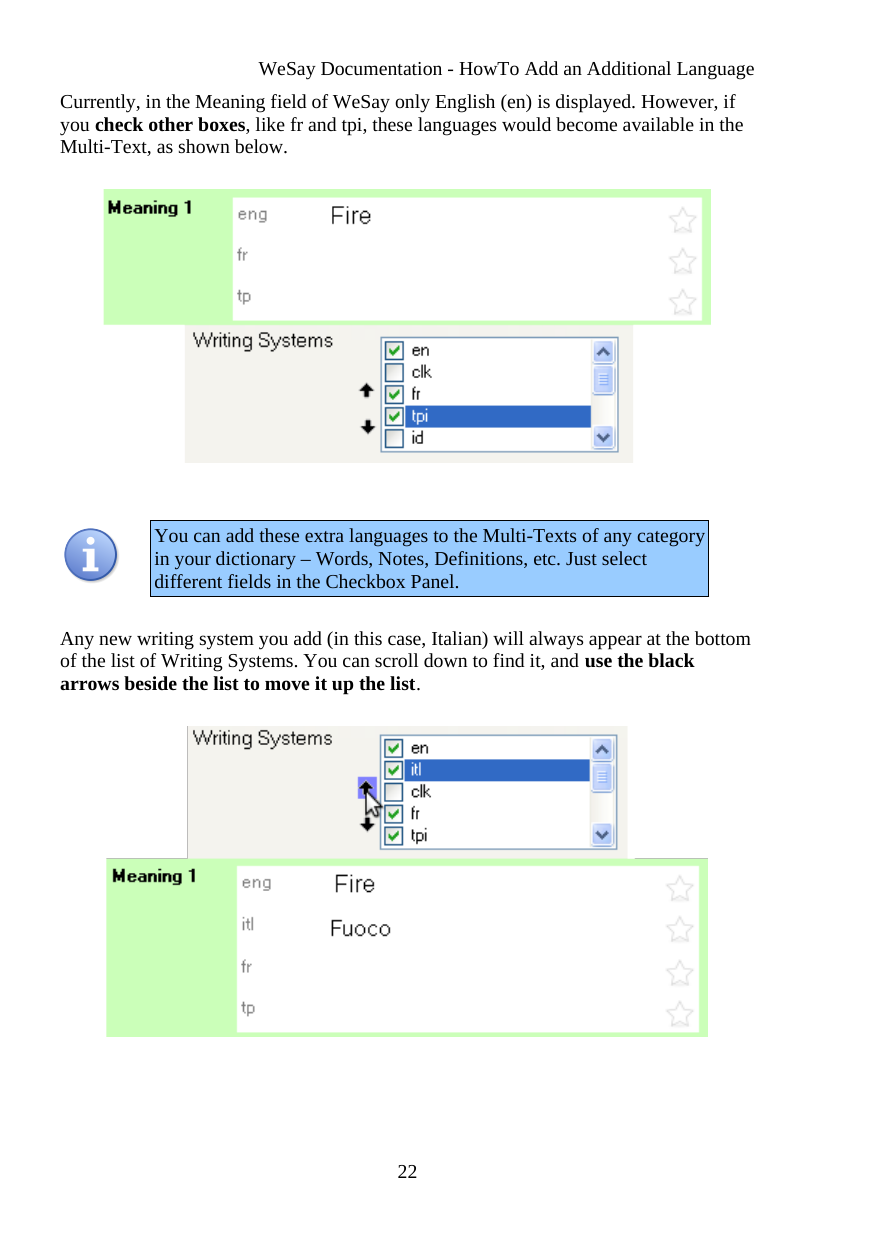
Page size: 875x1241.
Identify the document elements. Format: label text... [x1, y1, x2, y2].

picture [106, 726, 708, 1037]
picture [60, 524, 121, 585]
picture [103, 189, 711, 463]
text Currently, in the Meaning field of WeSay only English (en) is displayed. However, if you check other boxes, like fr and tpi, these languages would become available in the Multi-Text, as shown below. [60, 90, 754, 158]
text You can add these extra languages to the Multi-Texts of any category in your dictionary – Words, Notes, Definitions, etc. Just select different fields in the Checkbox Panel. [151, 521, 708, 596]
text Any new writing system you add (in this case, Italian) will always appear at the bottom of the list of Writing Systems. You can scroll down to find it, and use the black arrows beside the list to move it up the list. [60, 627, 754, 695]
